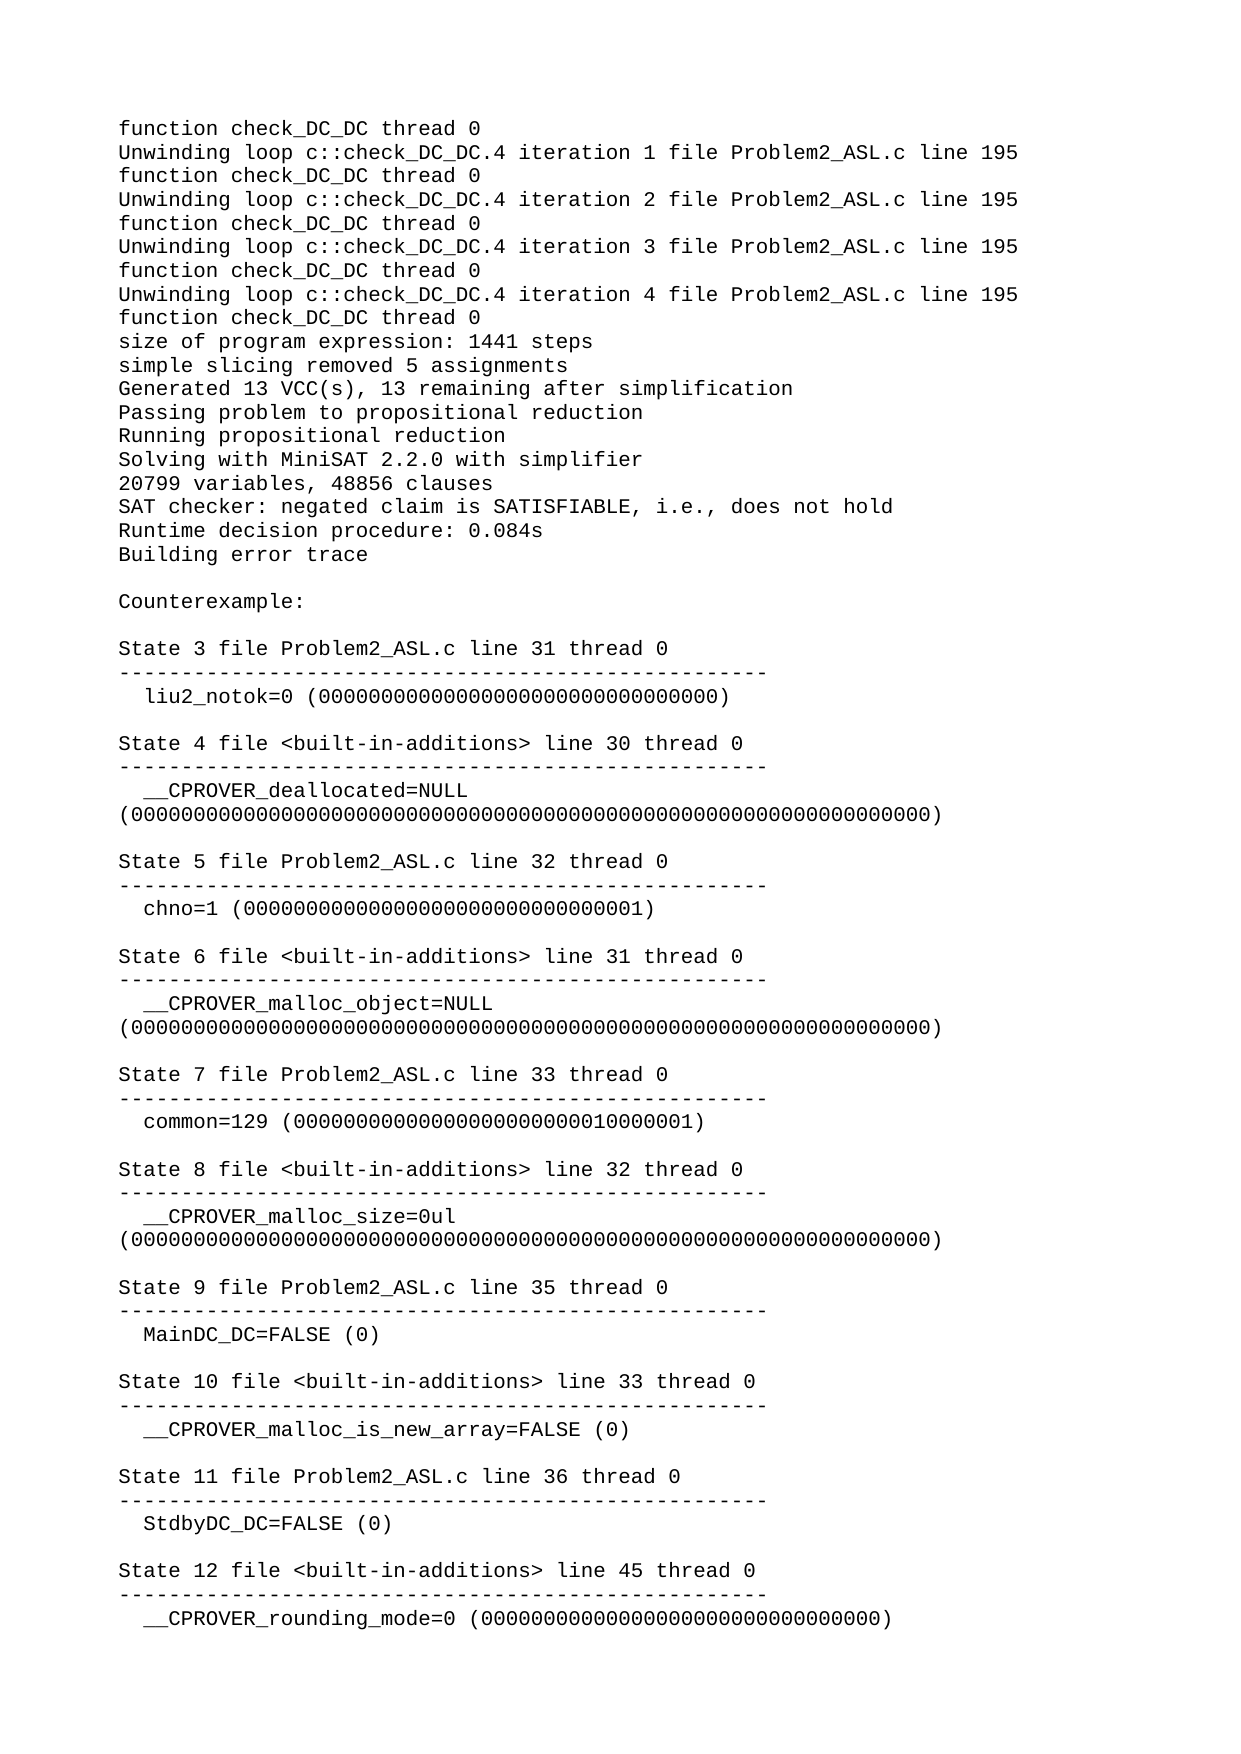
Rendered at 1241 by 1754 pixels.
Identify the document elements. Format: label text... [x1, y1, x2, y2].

text ---------------------------------------------------- [118, 757, 1122, 780]
text ---------------------------------------------------- [118, 1395, 1122, 1419]
text State 9 file Problem2_ASL.c line 35 thread 0 [118, 1277, 1122, 1300]
text ---------------------------------------------------- [118, 969, 1122, 993]
text State 4 file <built-in-additions> line 30 thread 0 [118, 733, 1122, 757]
text ---------------------------------------------------- [118, 662, 1122, 686]
text __CPROVER_rounding_mode=0 (00000000000000000000000000000000) [118, 1608, 1122, 1631]
text Runtime decision procedure: 0.084s [118, 520, 1122, 544]
text ---------------------------------------------------- [118, 1489, 1122, 1513]
text __CPROVER_deallocated=NULL (0000000000000000000000000000000000000000000000000000000000000000) [118, 780, 1122, 827]
text MainDC_DC=FALSE (0) [118, 1324, 1122, 1348]
text __CPROVER_malloc_size=0ul (0000000000000000000000000000000000000000000000000000000000000000) [118, 1206, 1122, 1253]
text StdbyDC_DC=FALSE (0) [118, 1513, 1122, 1537]
text State 8 file <built-in-additions> line 32 thread 0 [118, 1158, 1122, 1182]
text ---------------------------------------------------- [118, 1088, 1122, 1111]
text Unwinding loop c::check_DC_DC.4 iteration 1 file Problem2_ASL.c line 195 function check_DC_DC thread 0 [118, 142, 1122, 189]
text __CPROVER_malloc_object=NULL (0000000000000000000000000000000000000000000000000000000000000000) [118, 993, 1122, 1040]
text ---------------------------------------------------- [118, 875, 1122, 898]
text __CPROVER_malloc_is_new_array=FALSE (0) [118, 1419, 1122, 1442]
text Building error trace [118, 544, 1122, 567]
text ---------------------------------------------------- [118, 1584, 1122, 1608]
text Passing problem to propositional reduction [118, 402, 1122, 426]
text chno=1 (00000000000000000000000000000001) [118, 898, 1122, 922]
text liu2_notok=0 (00000000000000000000000000000000) [118, 686, 1122, 709]
text State 10 file <built-in-additions> line 33 thread 0 [118, 1371, 1122, 1395]
text size of program expression: 1441 steps [118, 331, 1122, 354]
text State 5 file Problem2_ASL.c line 32 thread 0 [118, 851, 1122, 875]
text common=129 (00000000000000000000000010000001) [118, 1111, 1122, 1135]
text Generated 13 VCC(s), 13 remaining after simplification [118, 378, 1122, 402]
text simple slicing removed 5 assignments [118, 354, 1122, 378]
text State 3 file Problem2_ASL.c line 31 thread 0 [118, 638, 1122, 662]
text State 12 file <built-in-additions> line 45 thread 0 [118, 1561, 1122, 1584]
text State 11 file Problem2_ASL.c line 36 thread 0 [118, 1466, 1122, 1489]
text Unwinding loop c::check_DC_DC.4 iteration 2 file Problem2_ASL.c line 195 function check_DC_DC thread 0 [118, 189, 1122, 236]
text 20799 variables, 48856 clauses [118, 473, 1122, 496]
text Unwinding loop c::check_DC_DC.4 iteration 4 file Problem2_ASL.c line 195 function check_DC_DC thread 0 [118, 284, 1122, 331]
text Solving with MiniSAT 2.2.0 with simplifier [118, 449, 1122, 473]
text State 6 file <built-in-additions> line 31 thread 0 [118, 946, 1122, 969]
text SAT checker: negated claim is SATISFIABLE, i.e., does not hold [118, 496, 1122, 520]
text Unwinding loop c::check_DC_DC.4 iteration 3 file Problem2_ASL.c line 195 function check_DC_DC thread 0 [118, 236, 1122, 284]
text Running propositional reduction [118, 426, 1122, 449]
text Counterexample: [118, 591, 1122, 615]
text function check_DC_DC thread 0 [118, 118, 1122, 142]
text ---------------------------------------------------- [118, 1182, 1122, 1206]
text ---------------------------------------------------- [118, 1300, 1122, 1324]
text State 7 file Problem2_ASL.c line 33 thread 0 [118, 1064, 1122, 1088]
